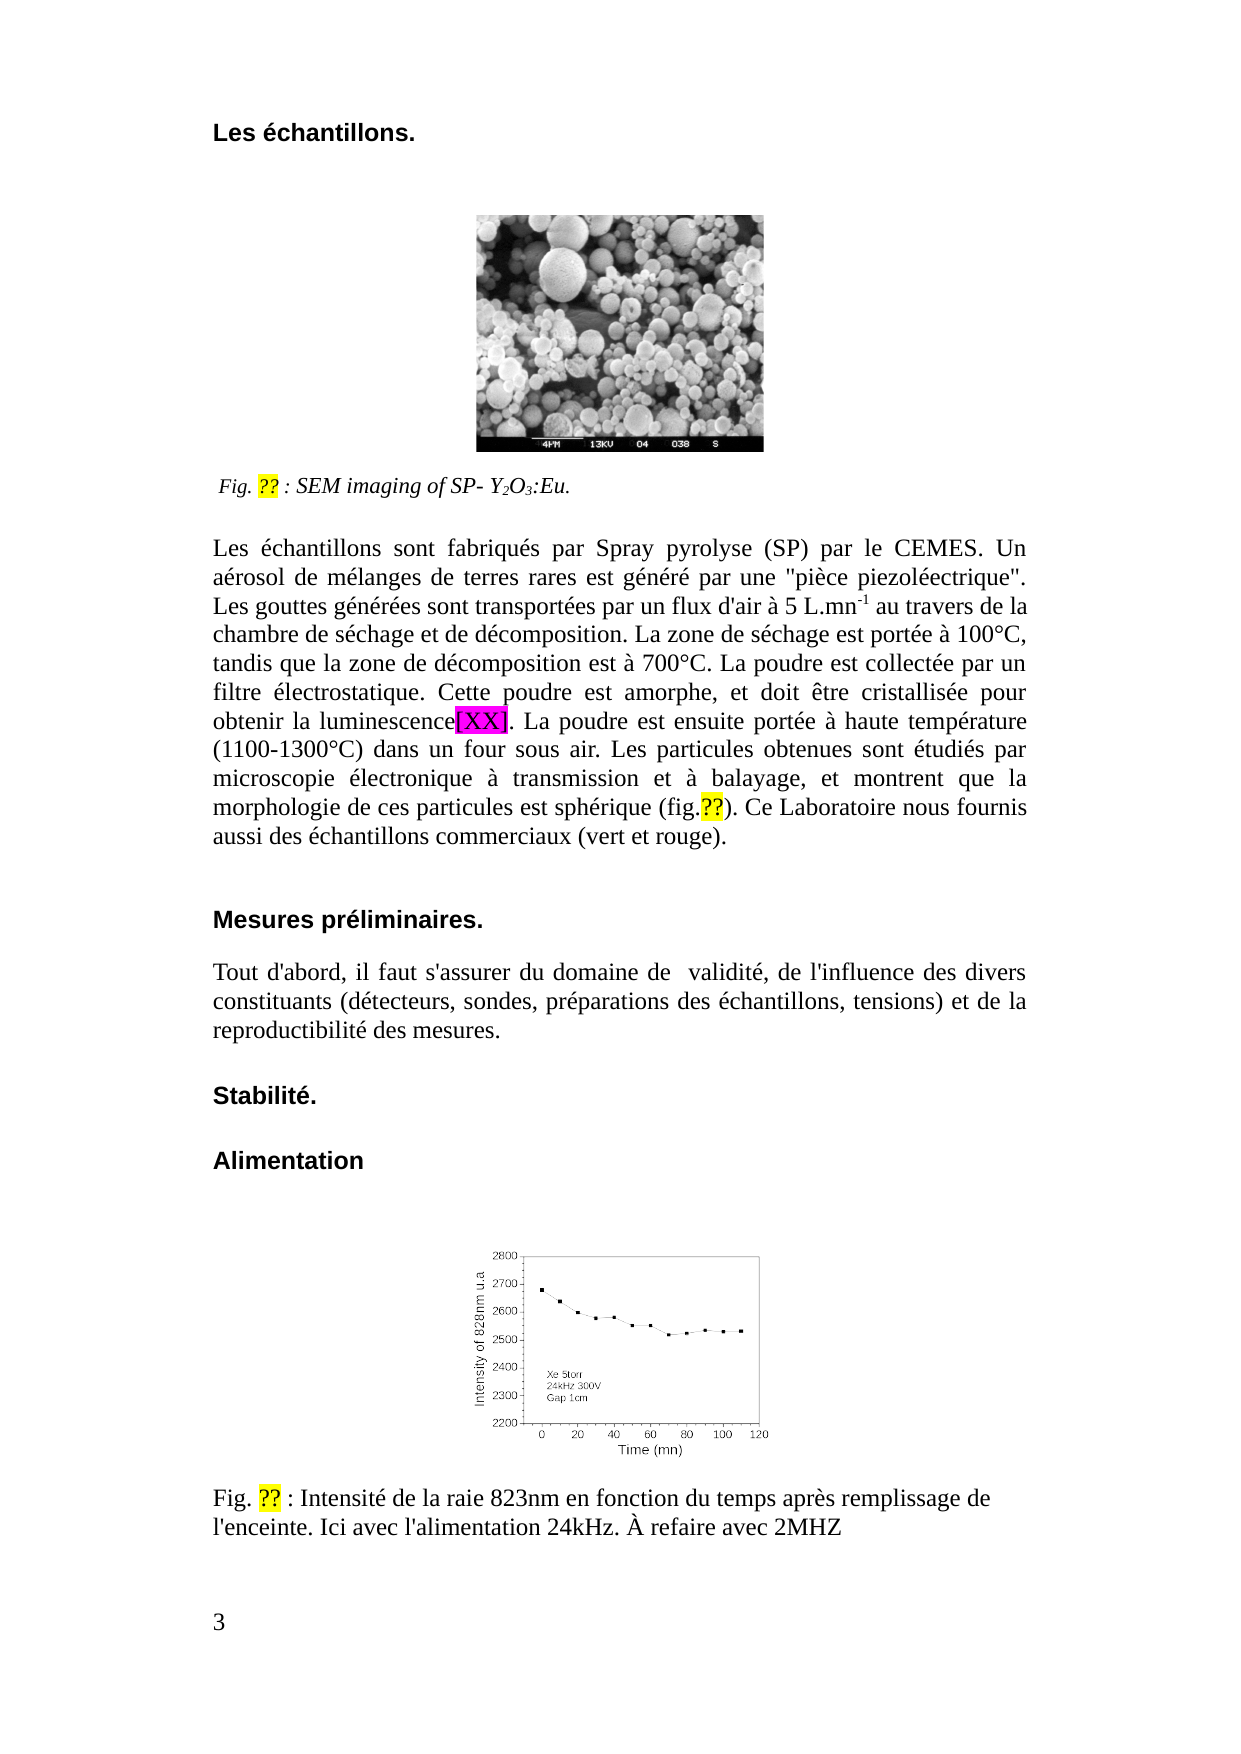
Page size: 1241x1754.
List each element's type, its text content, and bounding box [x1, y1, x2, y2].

text Les échantillons sont fabriqués par Spray pyrolyse (SP) par le CEMES. Un aérosol de mélanges de terres rares est généré par une "pièce piezoléectrique". Les gouttes générées sont transportées par un flux d'air à 5 L.mn-1 au travers de la chambre de séchage et de décomposition. La zone de séchage est portée à 100°C, tandis que la zone de décomposition est à 700°C. La poudre est collectée par un filtre électrostatique. Cette poudre est amorphe, et doit être cristallisée pour obtenir la luminescence[XX]. La poudre est ensuite portée à haute température (1100-1300°C) dans un four sous air. Les particules obtenues sont étudiés par microscopie électronique à transmission et à balayage, et montrent que la morphologie de ces particules est sphérique (fig.??). Ce Laboratoire nous fournis aussi des échantillons commerciaux (vert et rouge). [213, 533, 1028, 849]
table_header [213, 201, 1028, 466]
subtitle Stabilité. [213, 1081, 1028, 1110]
subtitle Mesures préliminaires. [213, 904, 1028, 933]
subtitle Alimentation [213, 1146, 1028, 1175]
text Tout d'abord, il faut s'assurer du domaine de validité, de l'influence des divers constituants (détecteurs, sondes, préparations des échantillons, tensions) et de la reproductibilité des mesures. [213, 957, 1028, 1044]
table_header [213, 1222, 437, 1483]
subtitle Les échantillons. [213, 118, 1028, 147]
picture [476, 215, 764, 452]
table_cell Fig. ?? : Intensité de la raie 823nm en fonction du temps après remplissage de l'enceinte. Ici avec l'alimentation 24kHz. À refaire avec 2MHZ [213, 1484, 1028, 1541]
table_header [803, 1222, 1028, 1483]
table_cell Fig. ?? : SEM imaging of SP- Y2O3:Eu. [213, 466, 1028, 504]
